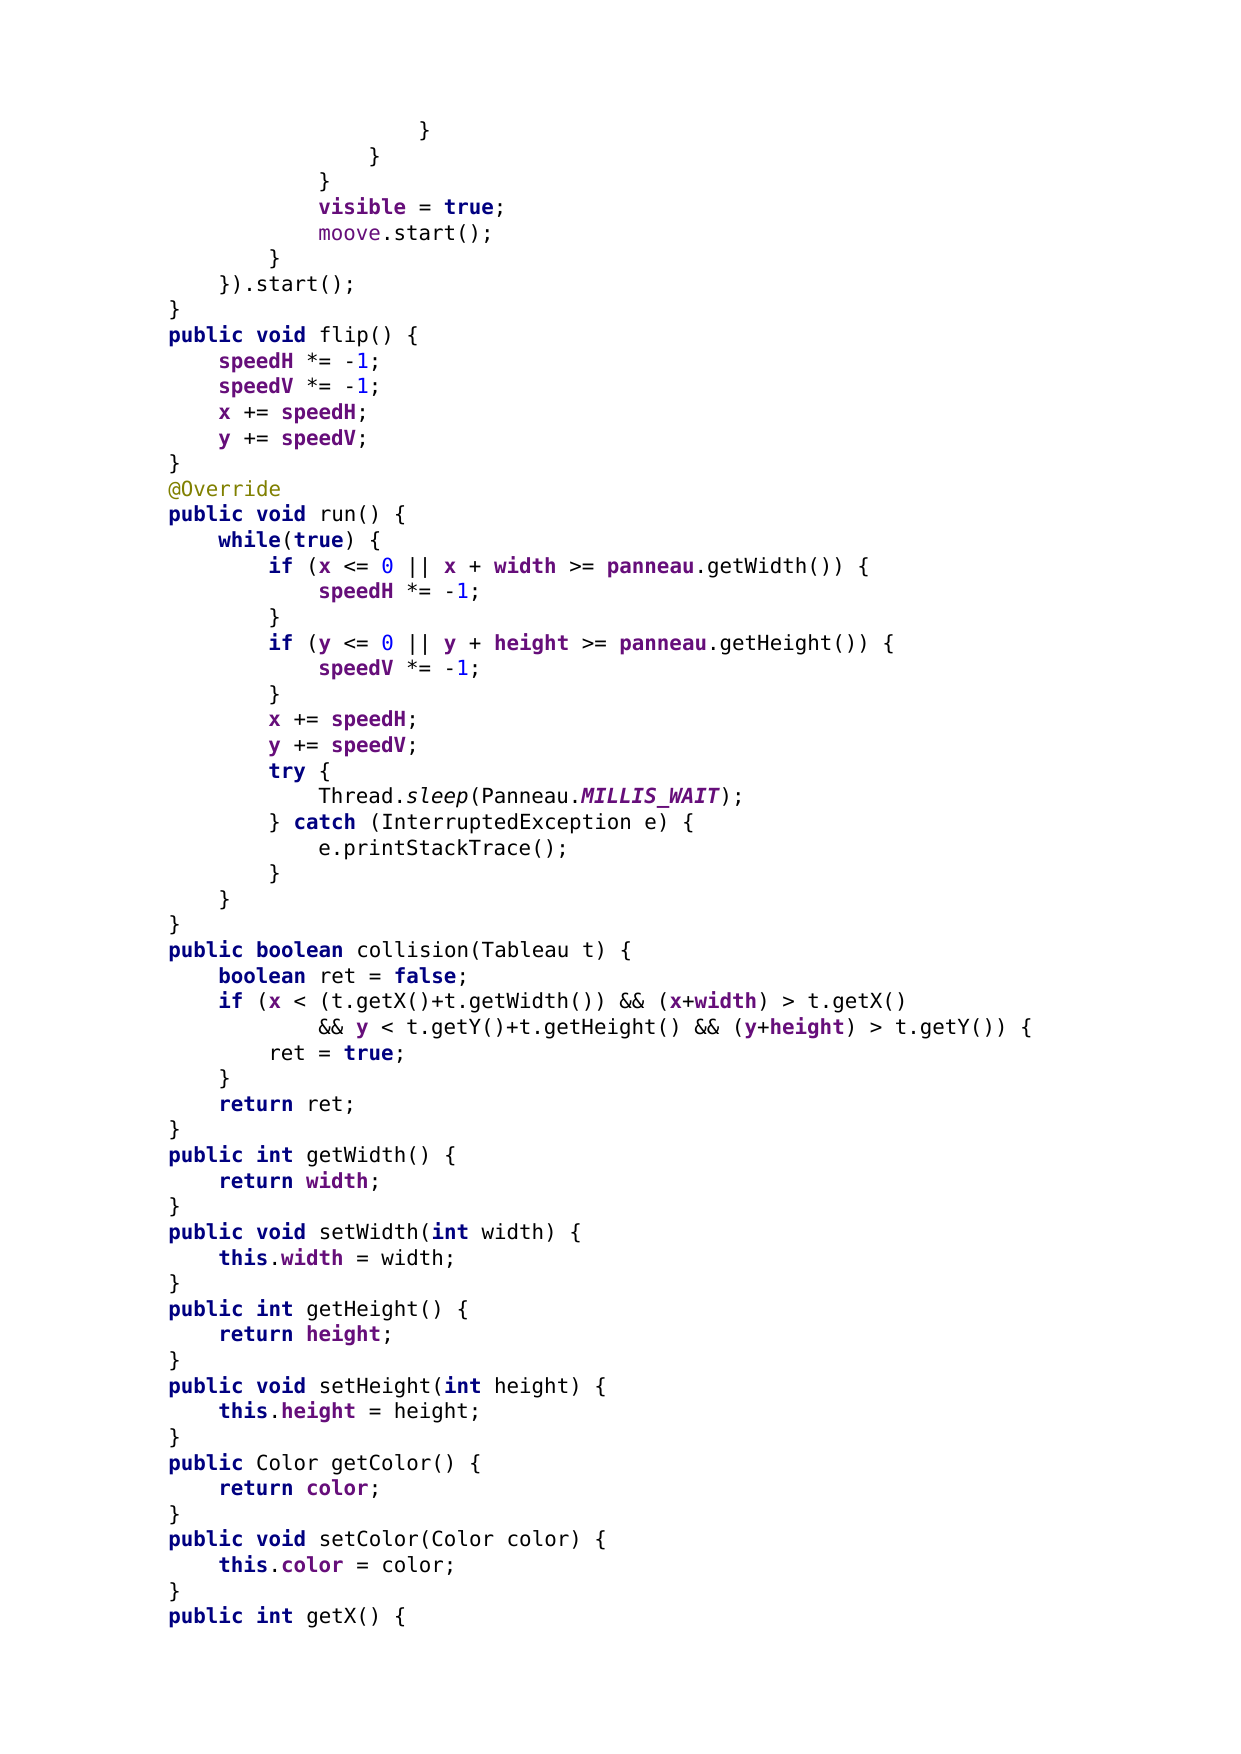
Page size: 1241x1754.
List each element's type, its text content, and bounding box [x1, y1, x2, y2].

text }).start(); [118, 272, 1122, 297]
text && y < t.getY()+t.getHeight() && (y+height) > t.getY()) { [118, 1015, 1122, 1041]
text y += speedV; [118, 733, 1122, 759]
text this.height = height; [118, 1399, 1122, 1425]
text public void setColor(Color color) { [118, 1527, 1122, 1553]
text public void run() { [118, 502, 1122, 528]
text } [118, 1271, 1122, 1297]
text Thread.sleep(Panneau.MILLIS_WAIT); [118, 784, 1122, 810]
text public void setHeight(int height) { [118, 1374, 1122, 1399]
text public void flip() { [118, 323, 1122, 349]
text } [118, 861, 1122, 887]
text } [118, 451, 1122, 477]
text speedH *= -1; [118, 579, 1122, 605]
text } [118, 246, 1122, 272]
text } catch (InterruptedException e) { [118, 810, 1122, 836]
text ret = true; [118, 1041, 1122, 1066]
text e.printStackTrace(); [118, 836, 1122, 861]
text } [118, 912, 1122, 938]
text public void setWidth(int width) { [118, 1220, 1122, 1246]
text public Color getColor() { [118, 1451, 1122, 1476]
text } [118, 1502, 1122, 1527]
text } [118, 887, 1122, 912]
text moove.start(); [118, 221, 1122, 246]
text } [118, 118, 1122, 144]
text } [118, 1117, 1122, 1143]
text if (x <= 0 || x + width >= panneau.getWidth()) { [118, 554, 1122, 579]
text if (y <= 0 || y + height >= panneau.getHeight()) { [118, 631, 1122, 656]
text return width; [118, 1169, 1122, 1194]
text } [118, 1066, 1122, 1092]
text this.width = width; [118, 1246, 1122, 1271]
text speedV *= -1; [118, 374, 1122, 400]
text public int getX() { [118, 1604, 1122, 1630]
text boolean ret = false; [118, 964, 1122, 989]
text } [118, 1194, 1122, 1220]
text try { [118, 759, 1122, 784]
text if (x < (t.getX()+t.getWidth()) && (x+width) > t.getX() [118, 989, 1122, 1015]
text public int getWidth() { [118, 1143, 1122, 1169]
text this.color = color; [118, 1553, 1122, 1579]
text public boolean collision(Tableau t) { [118, 938, 1122, 964]
text } [118, 144, 1122, 169]
text } [118, 1579, 1122, 1604]
text } [118, 682, 1122, 707]
text } [118, 169, 1122, 195]
text visible = true; [118, 195, 1122, 221]
text x += speedH; [118, 707, 1122, 733]
text speedH *= -1; [118, 349, 1122, 374]
text speedV *= -1; [118, 656, 1122, 682]
text y += speedV; [118, 426, 1122, 451]
text } [118, 1425, 1122, 1451]
text while(true) { [118, 528, 1122, 554]
text } [118, 297, 1122, 323]
text return color; [118, 1476, 1122, 1502]
text public int getHeight() { [118, 1297, 1122, 1322]
text @Override [118, 477, 1122, 502]
text } [118, 605, 1122, 631]
text return height; [118, 1322, 1122, 1348]
text } [118, 1348, 1122, 1374]
text x += speedH; [118, 400, 1122, 426]
text return ret; [118, 1092, 1122, 1117]
